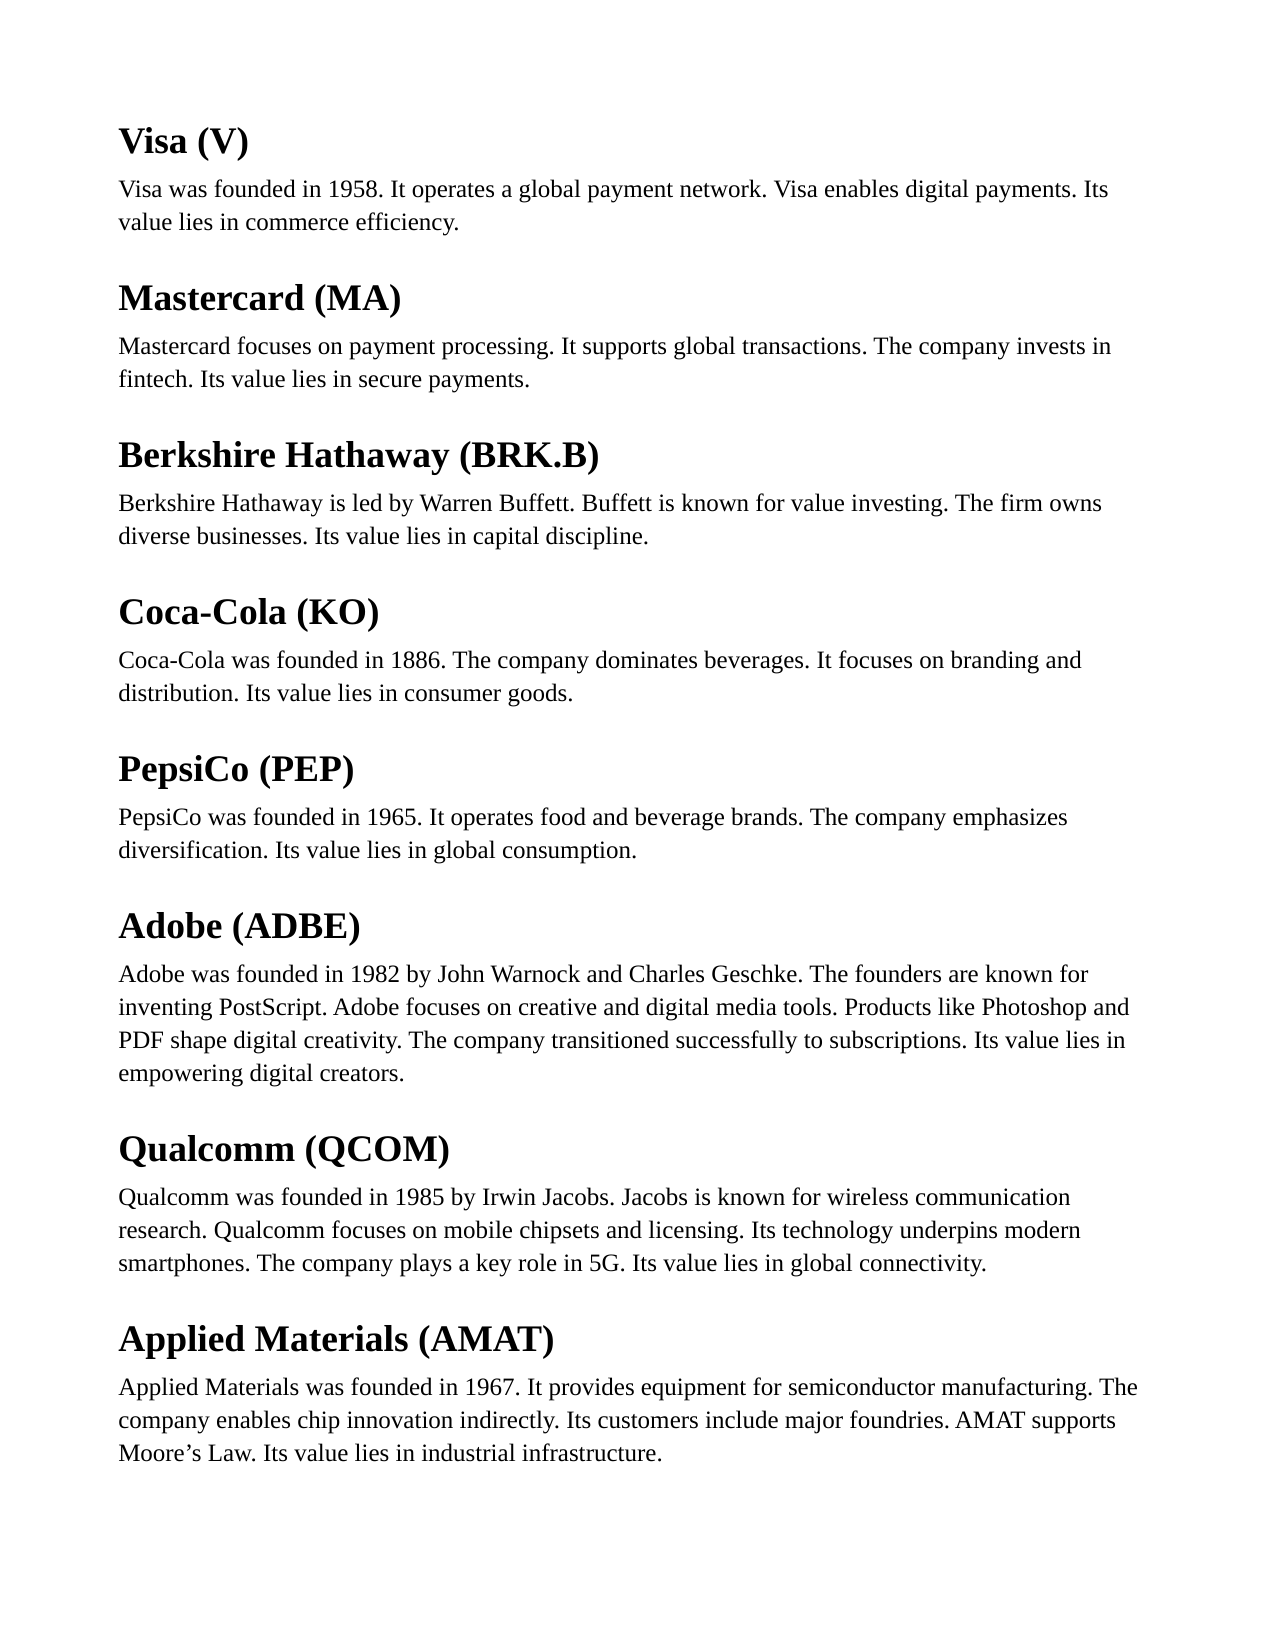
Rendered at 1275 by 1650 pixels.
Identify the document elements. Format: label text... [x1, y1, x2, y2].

text Berkshire Hathaway is led by Warren Buffett. Buffett is known for value investing. The firm owns diverse businesses. Its value lies in capital discipline. [118, 488, 1157, 550]
subtitle PepsiCo (PEP) [118, 746, 1157, 789]
subtitle Mastercard (MA) [118, 275, 1157, 318]
subtitle Visa (V) [118, 118, 1157, 161]
subtitle Adobe (ADBE) [118, 903, 1157, 947]
subtitle Qualcomm (QCOM) [118, 1127, 1157, 1170]
subtitle Coca-Cola (KO) [118, 589, 1157, 632]
text Applied Materials was founded in 1967. It provides equipment for semiconductor manufacturing. The company enables chip innovation indirectly. Its customers include major foundries. AMAT supports Moore’s Law. Its value lies in industrial infrastructure. [118, 1372, 1157, 1467]
subtitle Berkshire Hathaway (BRK.B) [118, 432, 1157, 475]
text Coca-Cola was founded in 1886. The company dominates beverages. It focuses on branding and distribution. Its value lies in consumer goods. [118, 645, 1157, 707]
text Mastercard focuses on payment processing. It supports global transactions. The company invests in fintech. Its value lies in secure payments. [118, 331, 1157, 393]
text PepsiCo was founded in 1965. It operates food and beverage brands. The company emphasizes diversification. Its value lies in global consumption. [118, 802, 1157, 864]
text Visa was founded in 1958. It operates a global payment network. Visa enables digital payments. Its value lies in commerce efficiency. [118, 174, 1157, 236]
text Adobe was founded in 1982 by John Warnock and Charles Geschke. The founders are known for inventing PostScript. Adobe focuses on creative and digital media tools. Products like Photoshop and PDF shape digital creativity. The company transitioned successfully to subscriptions. Its value lies in empowering digital creators. [118, 959, 1157, 1087]
text Qualcomm was founded in 1985 by Irwin Jacobs. Jacobs is known for wireless communication research. Qualcomm focuses on mobile chipsets and licensing. Its technology underpins modern smartphones. The company plays a key role in 5G. Its value lies in global connectivity. [118, 1182, 1157, 1277]
subtitle Applied Materials (AMAT) [118, 1317, 1157, 1360]
